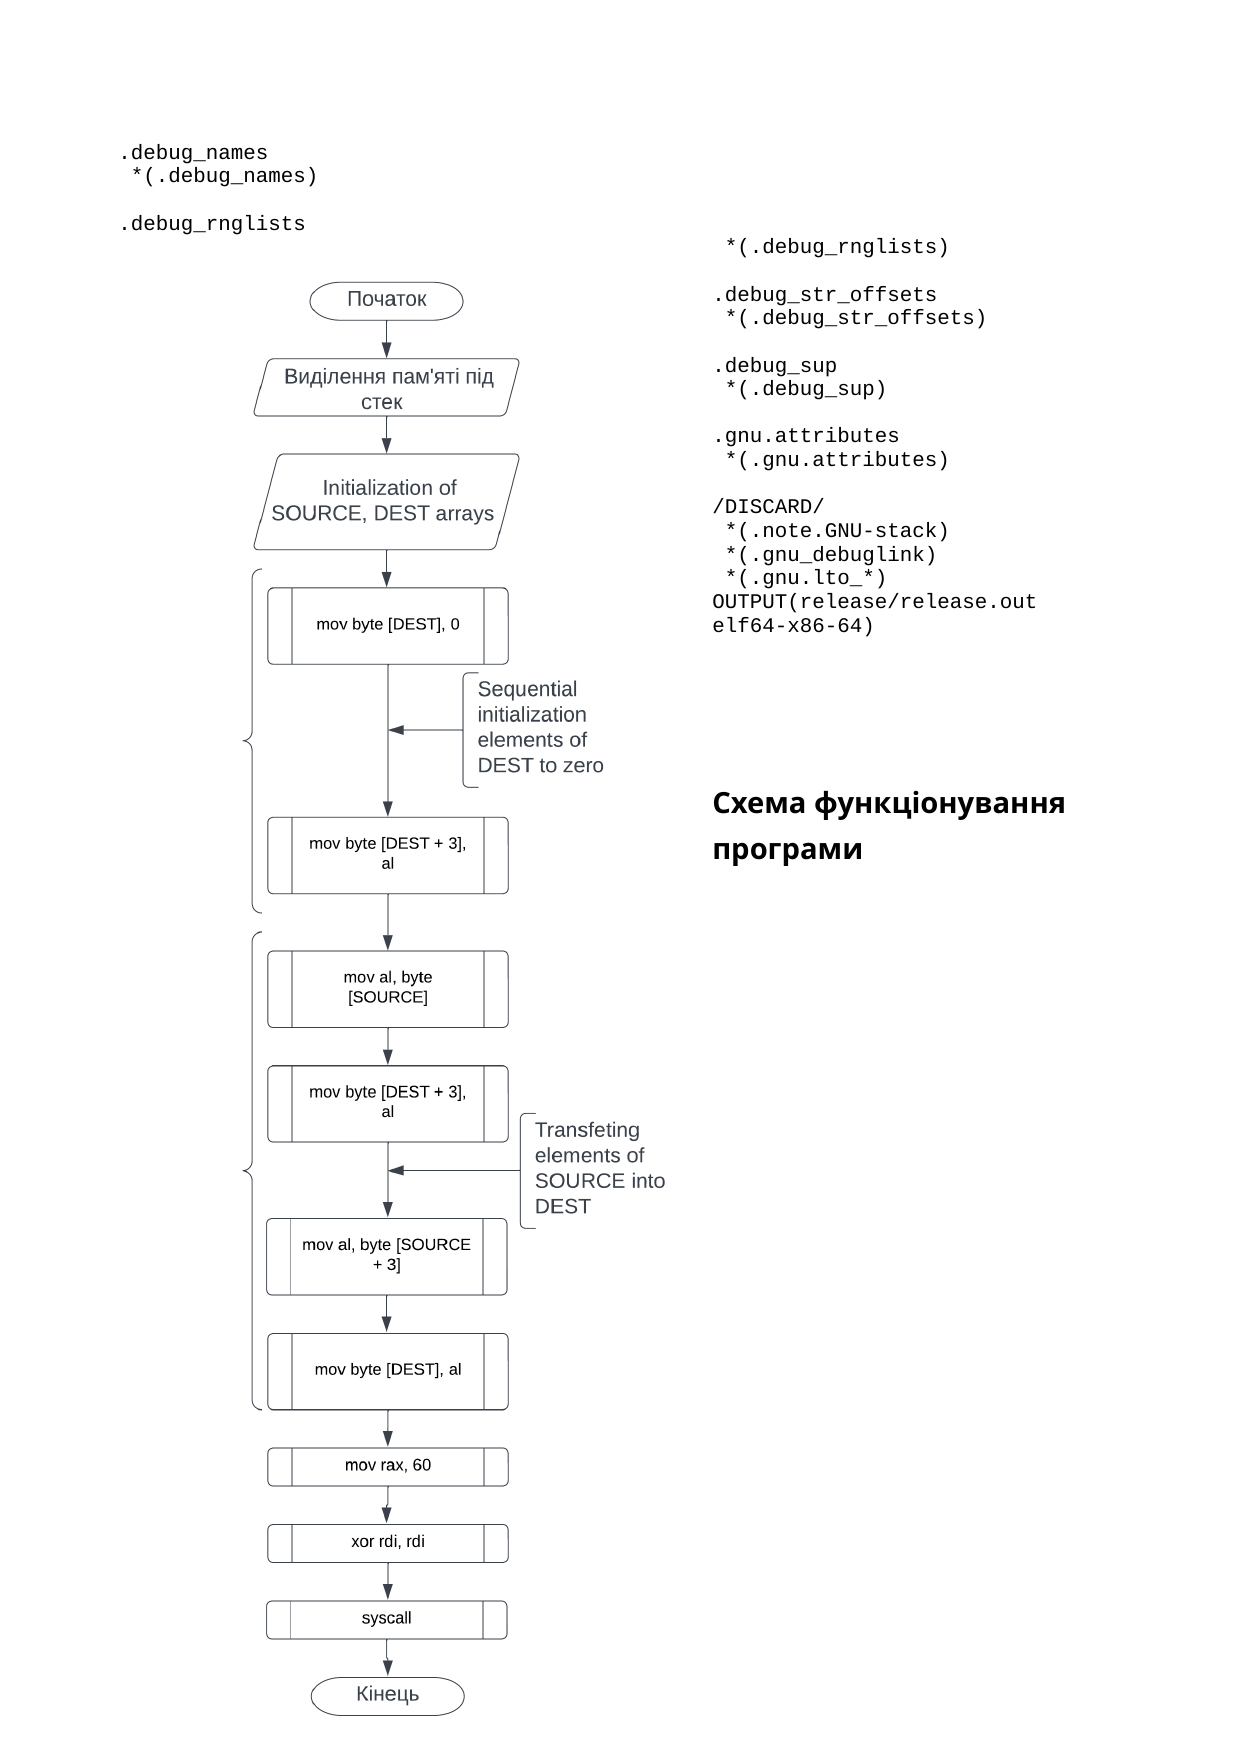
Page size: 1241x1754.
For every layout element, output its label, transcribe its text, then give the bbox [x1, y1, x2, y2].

text [118, 354, 128, 378]
text *(.debug_rnglists) [118, 236, 1122, 260]
text .debug_str_offsets [712, 284, 1122, 307]
text *(.debug_str_offsets) [712, 307, 1122, 331]
text *(.gnu_debuglink) [712, 544, 1122, 567]
text .debug_sup [712, 354, 1122, 378]
text *(.debug_names) [118, 165, 1122, 189]
picture [128, 244, 712, 1754]
text .debug_rnglists [118, 213, 1122, 236]
text .gnu.attributes [712, 426, 1122, 449]
text /DISCARD/ [712, 496, 1122, 520]
text *(.gnu.attributes) [712, 449, 1122, 473]
text [118, 782, 128, 868]
text .debug_names [118, 142, 1122, 165]
text [118, 496, 128, 520]
text Схема функціонування програми [712, 782, 1122, 868]
text OUTPUT(release/release.out elf64-x86-64) [712, 591, 1122, 638]
text *(.note.GNU-stack) [712, 520, 1122, 544]
text *(.gnu.lto_*) [712, 567, 1122, 591]
text *(.debug_sup) [712, 378, 1122, 402]
